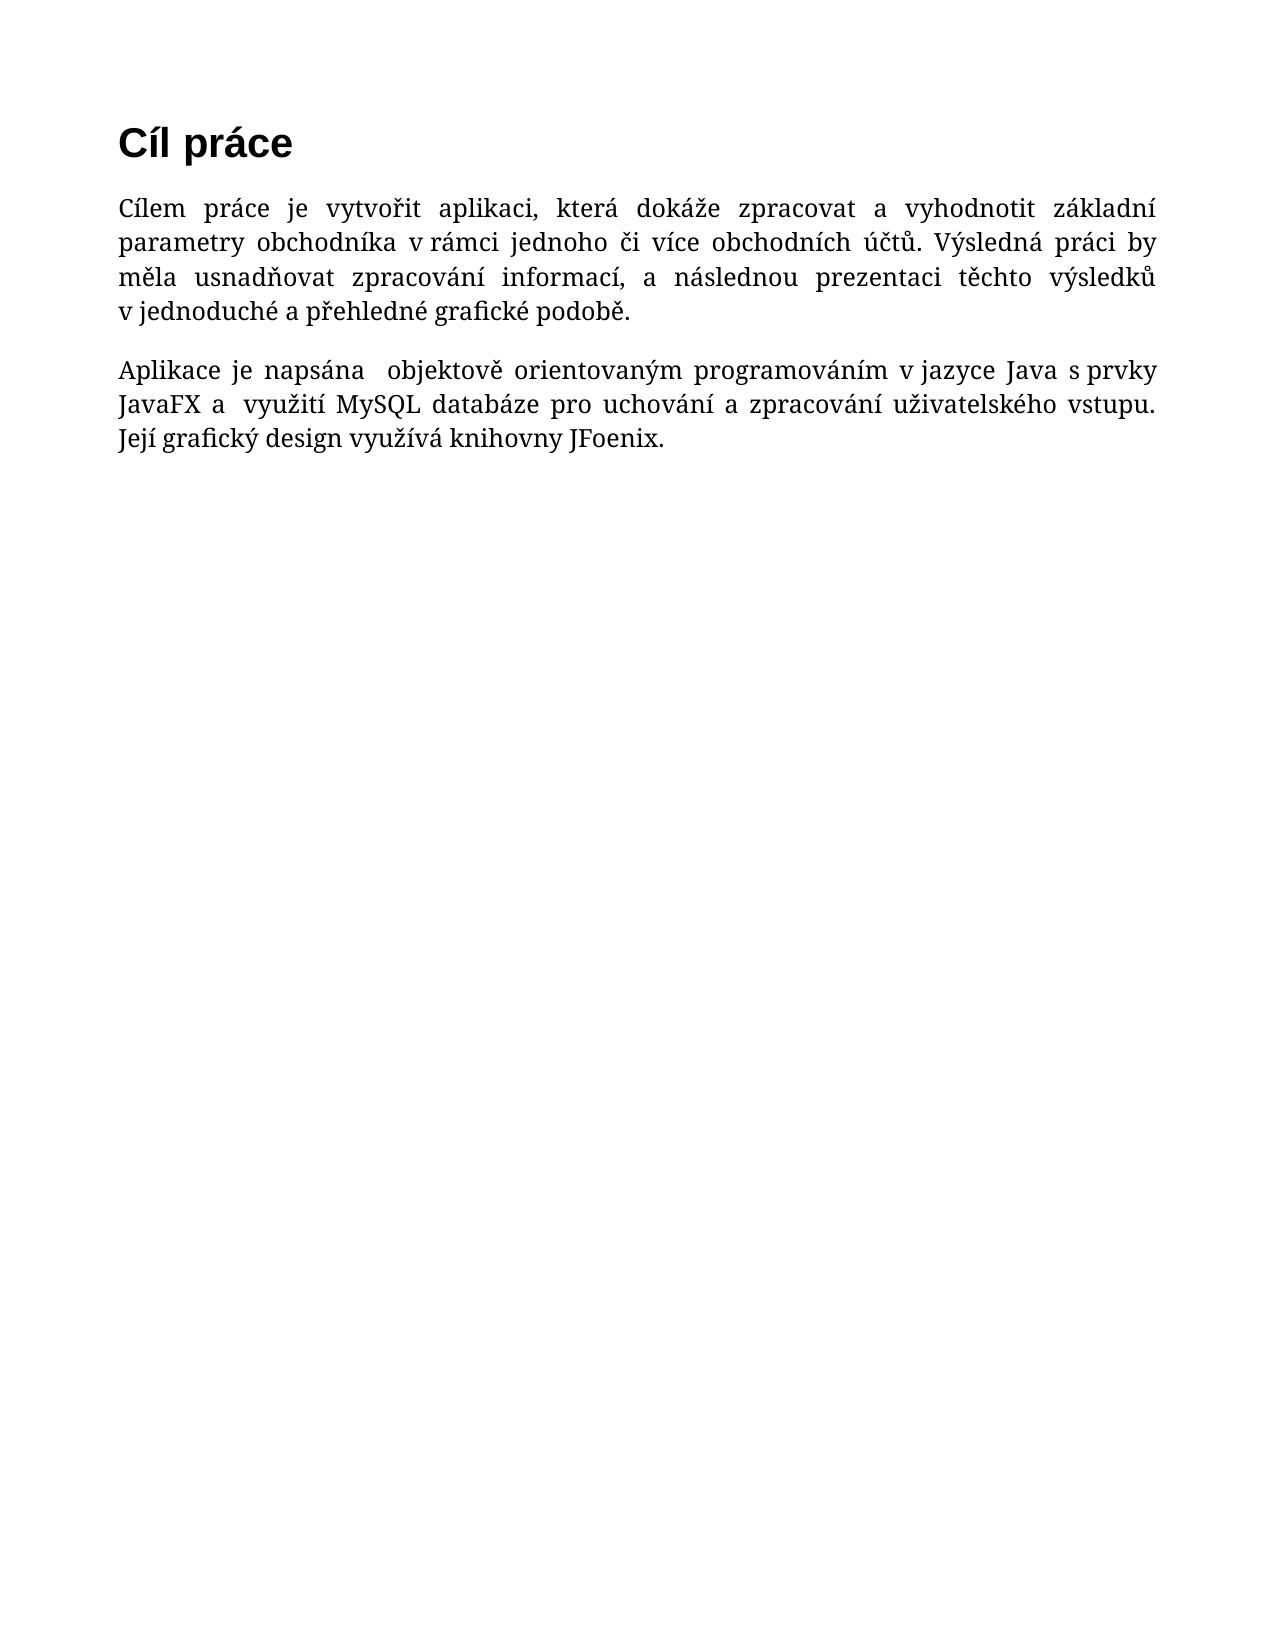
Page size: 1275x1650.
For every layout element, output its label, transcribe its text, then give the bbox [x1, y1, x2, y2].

subtitle Cíl práce [118, 118, 1157, 166]
text Aplikace je napsána objektově orientovaným programováním v jazyce Java s prvky JavaFX a využití MySQL databáze pro uchování a zpracování uživatelského vstupu. Její grafický design využívá knihovny JFoenix. [118, 352, 1157, 454]
text Cílem práce je vytvořit aplikaci, která dokáže zpracovat a vyhodnotit základní parametry obchodníka v rámci jednoho či více obchodních účtů. Výsledná práci by měla usnadňovat zpracování informací, a následnou prezentaci těchto výsledků v jednoduché a přehledné grafické podobě. [118, 191, 1157, 327]
